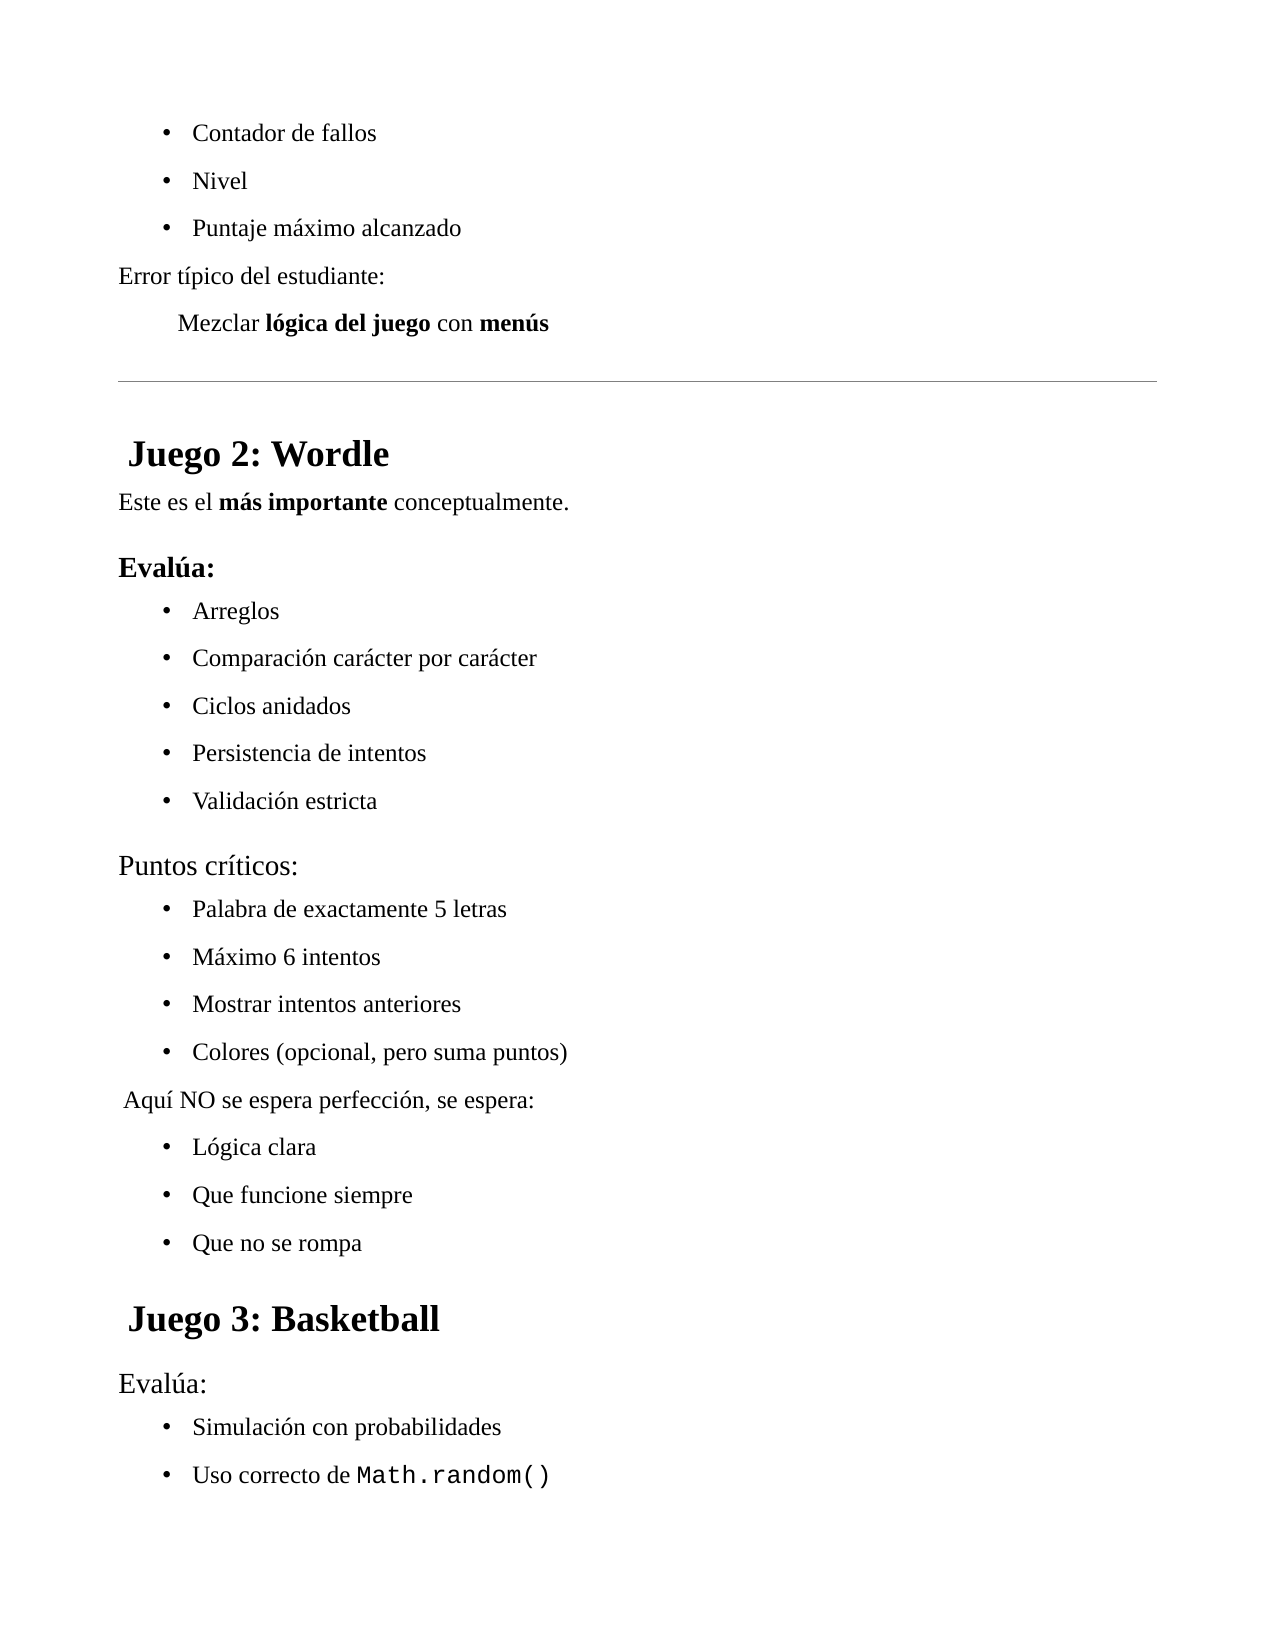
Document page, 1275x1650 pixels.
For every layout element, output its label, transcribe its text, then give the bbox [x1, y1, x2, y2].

list Uso correcto de Math.random() [162, 1460, 1157, 1491]
list Puntaje máximo alcanzado [162, 213, 1157, 242]
list Colores (opcional, pero suma puntos) [162, 1037, 1157, 1066]
list Arreglos [162, 596, 1157, 624]
text Mezclar lógica del juego con menús [177, 308, 1098, 337]
list Simulación con probabilidades [162, 1412, 1157, 1441]
list Lógica clara [162, 1132, 1157, 1161]
list Ciclos anidados [162, 691, 1157, 720]
list Contador de fallos [162, 118, 1157, 147]
list Comparación carácter por carácter [162, 643, 1157, 672]
subtitle Juego 3: Basketball [118, 1296, 1157, 1339]
subtitle Evalúa: [118, 1366, 1157, 1400]
list Mostrar intentos anteriores [162, 989, 1157, 1018]
list Que funcione siempre [162, 1180, 1157, 1209]
text Aquí NO se espera perfección, se espera: [118, 1085, 1157, 1113]
list Validación estricta [162, 786, 1157, 815]
list Nivel [162, 166, 1157, 194]
text Este es el más importante conceptualmente. [118, 487, 1157, 516]
subtitle Juego 2: Wordle [118, 432, 1157, 475]
subtitle Evalúa: [118, 550, 1157, 583]
list Que no se rompa [162, 1228, 1157, 1256]
subtitle Puntos críticos: [118, 848, 1157, 882]
list Palabra de exactamente 5 letras [162, 894, 1157, 923]
text Error típico del estudiante: [118, 261, 1157, 290]
list Persistencia de intentos [162, 738, 1157, 767]
list Máximo 6 intentos [162, 942, 1157, 971]
